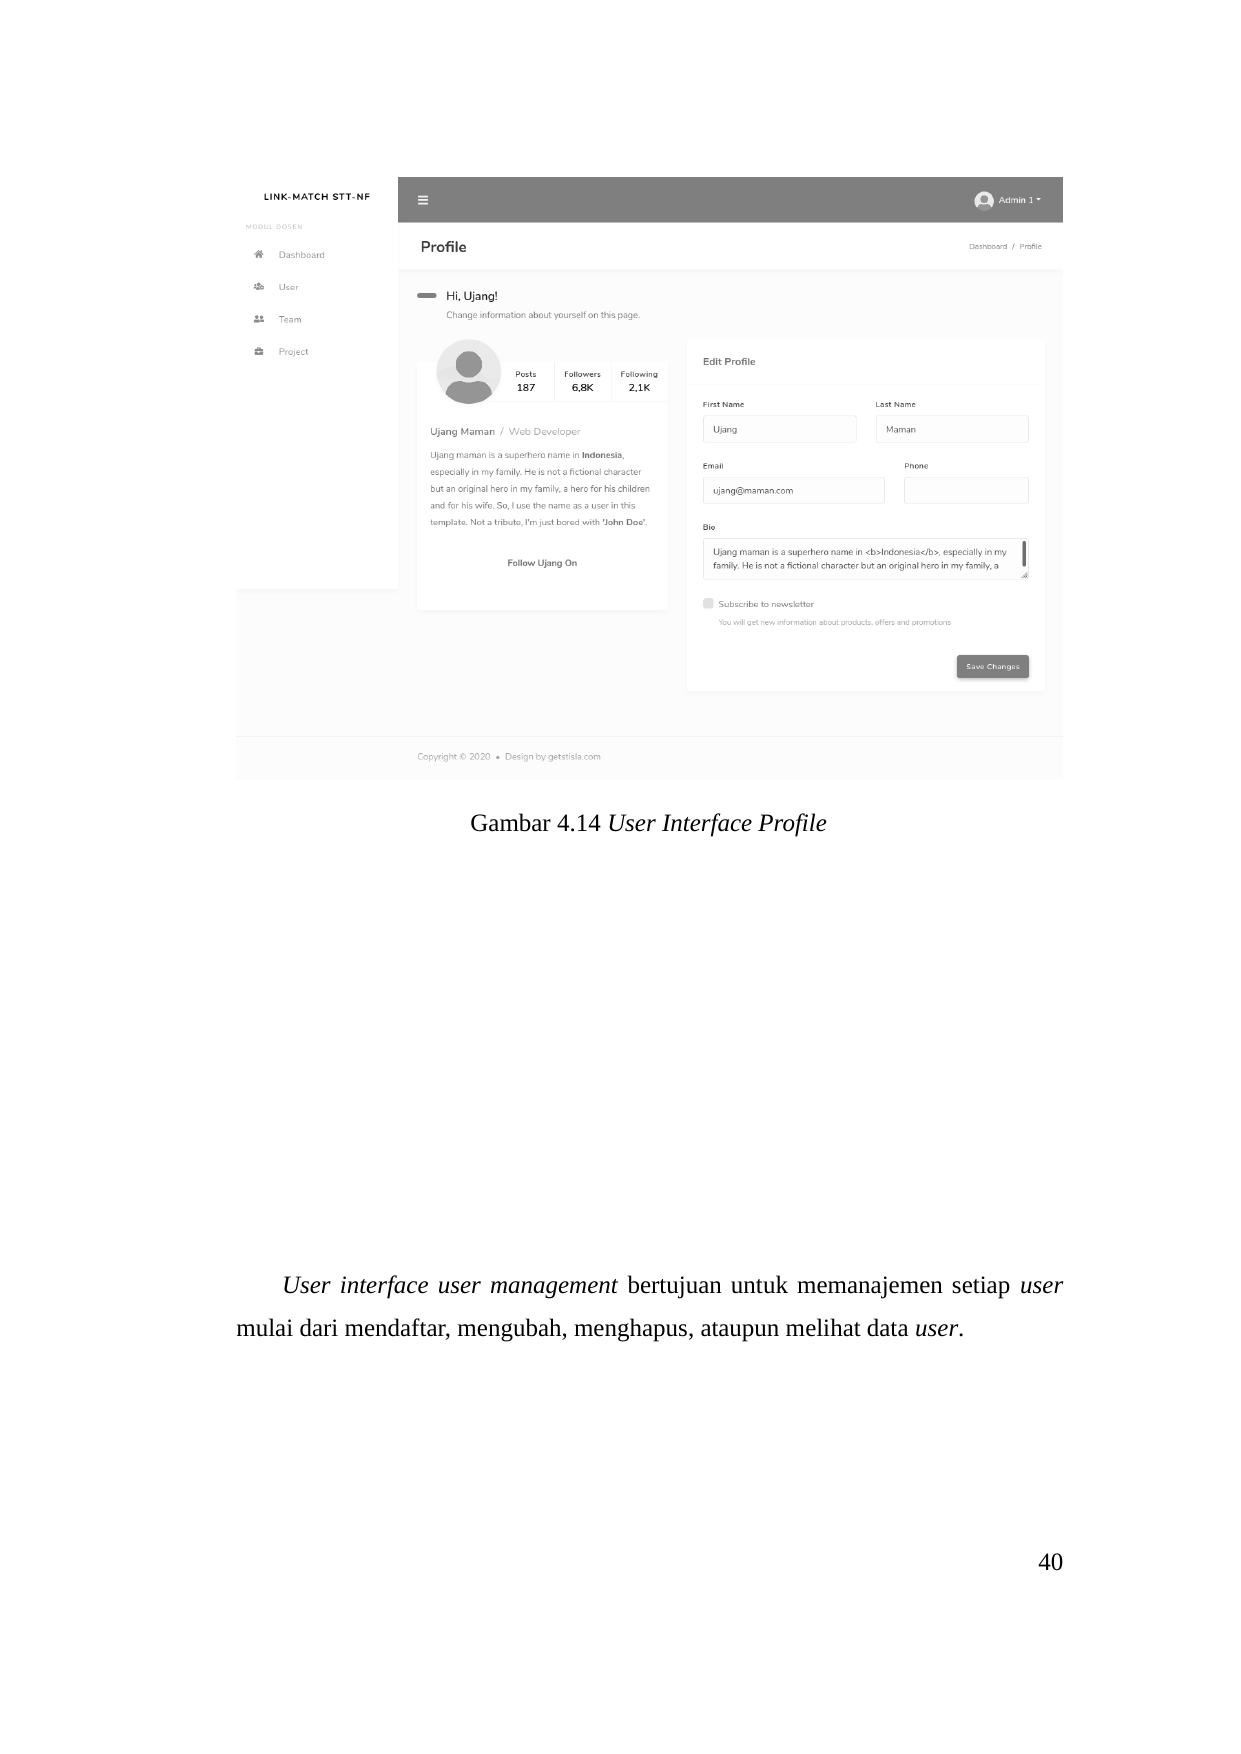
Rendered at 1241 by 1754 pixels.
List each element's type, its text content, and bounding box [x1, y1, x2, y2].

text User interface user management bertujuan untuk memanajemen setiap user mulai dari mendaftar, mengubah, menghapus, ataupun melihat data user. [236, 1270, 1063, 1342]
text Gambar 4.14 User Interface Profile [236, 808, 1063, 837]
picture [236, 177, 1063, 780]
